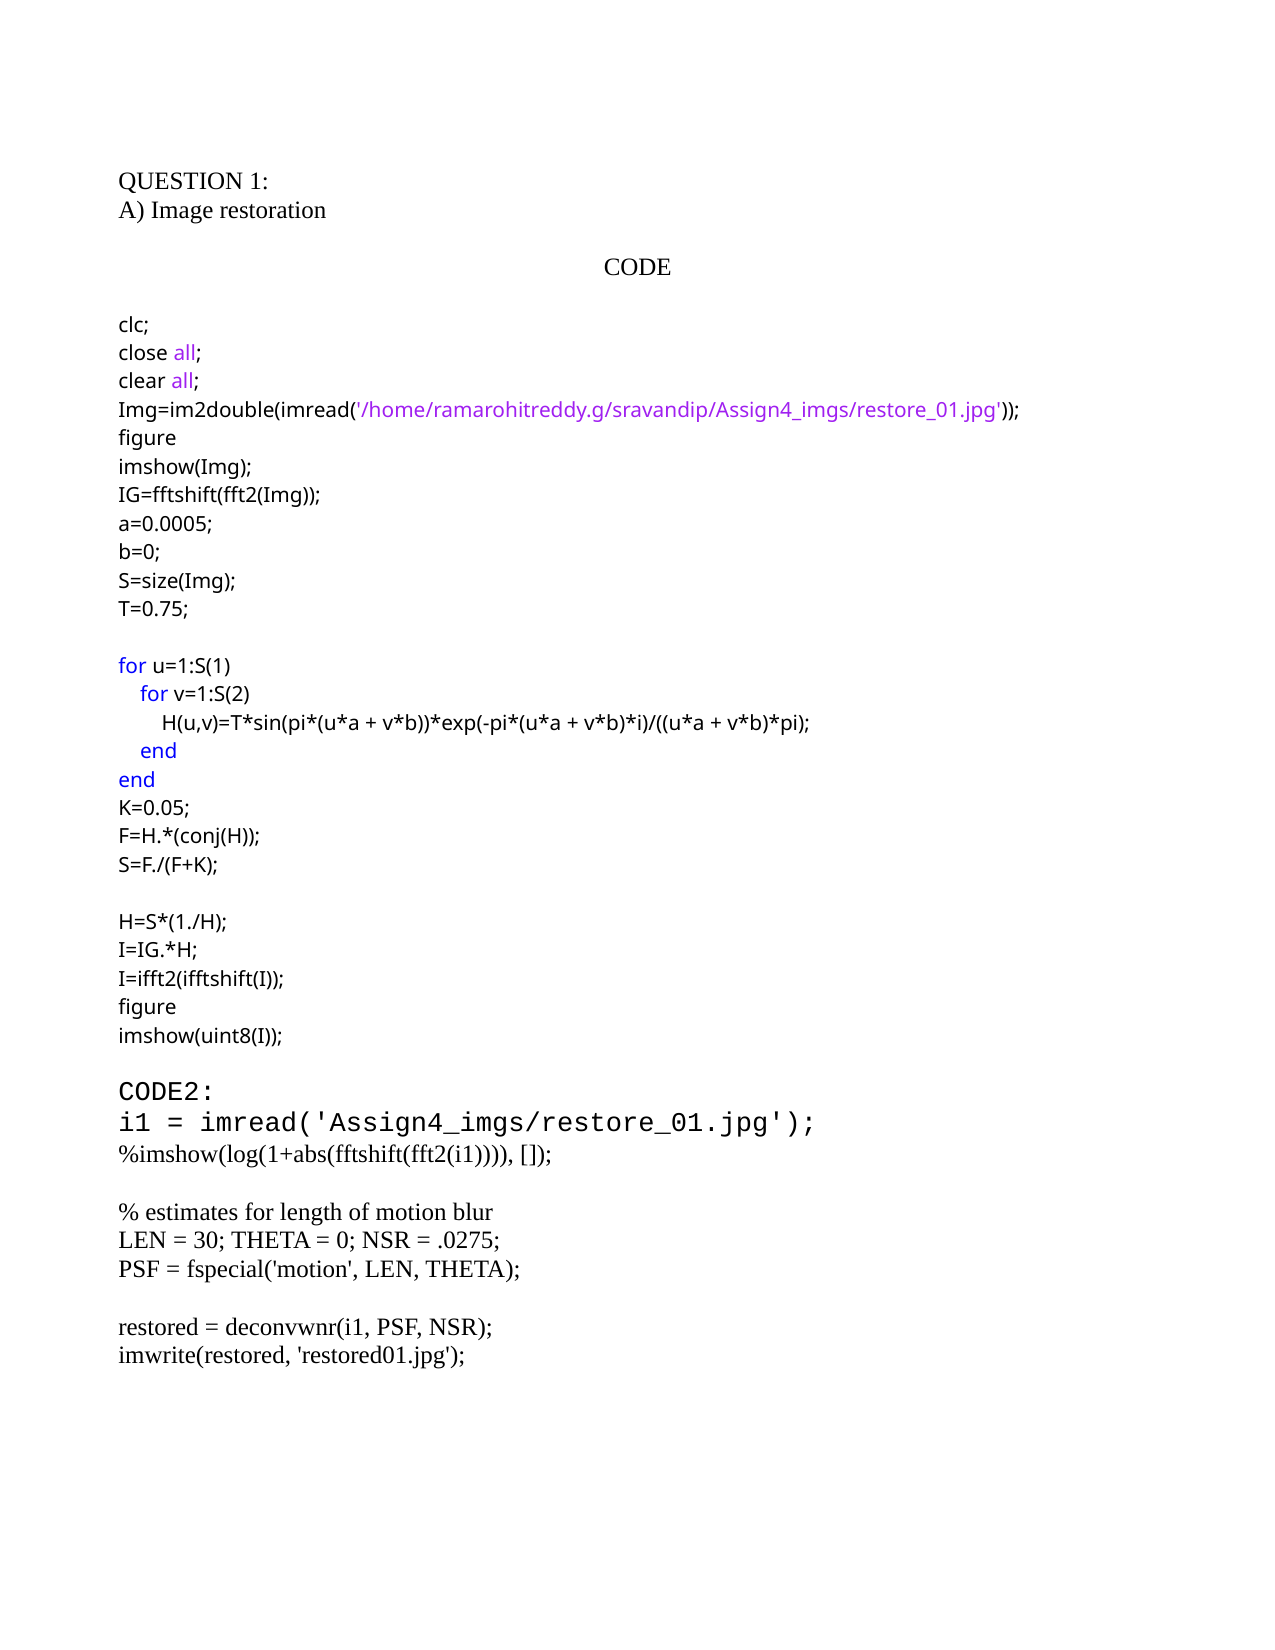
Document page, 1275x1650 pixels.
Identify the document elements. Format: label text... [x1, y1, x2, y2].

text T=0.75; [118, 594, 1157, 623]
text clear all; [118, 367, 1157, 395]
text clc; [118, 310, 1157, 338]
text imshow(Img); [118, 452, 1157, 480]
text a=0.0005; [118, 509, 1157, 537]
text K=0.05; [118, 793, 1157, 822]
text QUESTION 1: [118, 166, 1157, 195]
text H(u,v)=T*sin(pi*(u*a + v*b))*exp(-pi*(u*a + v*b)*i)/((u*a + v*b)*pi); [118, 708, 1157, 736]
text i1 = imread('Assign4_imgs/restore_01.jpg'); [118, 1109, 1157, 1139]
text H=S*(1./H); [118, 907, 1157, 935]
text restored = deconvwnr(i1, PSF, NSR); [118, 1312, 1157, 1341]
text %imshow(log(1+abs(fftshift(fft2(i1)))), []); [118, 1139, 1157, 1168]
text LEN = 30; THETA = 0; NSR = .0275; [118, 1226, 1157, 1254]
text PSF = fspecial('motion', LEN, THETA); [118, 1254, 1157, 1283]
text figure [118, 423, 1157, 452]
text CODE [118, 252, 1157, 281]
text for v=1:S(2) [118, 679, 1157, 708]
text I=IG.*H; [118, 935, 1157, 964]
text close all; [118, 338, 1157, 367]
text b=0; [118, 537, 1157, 566]
text imshow(uint8(I)); [118, 1021, 1157, 1049]
text S=size(Img); [118, 566, 1157, 594]
text for u=1:S(1) [118, 651, 1157, 679]
text end [118, 736, 1157, 765]
text S=F./(F+K); [118, 850, 1157, 878]
text A) Image restoration [118, 195, 1157, 223]
text figure [118, 992, 1157, 1021]
text imwrite(restored, 'restored01.jpg'); [118, 1341, 1157, 1369]
text Img=im2double(imread('/home/ramarohitreddy.g/sravandip/Assign4_imgs/restore_01.jpg')); [118, 395, 1157, 423]
text IG=fftshift(fft2(Img)); [118, 480, 1157, 509]
text CODE2: [118, 1078, 1157, 1109]
text F=H.*(conj(H)); [118, 822, 1157, 850]
text I=ifft2(ifftshift(I)); [118, 964, 1157, 992]
text end [118, 765, 1157, 793]
text % estimates for length of motion blur [118, 1197, 1157, 1226]
